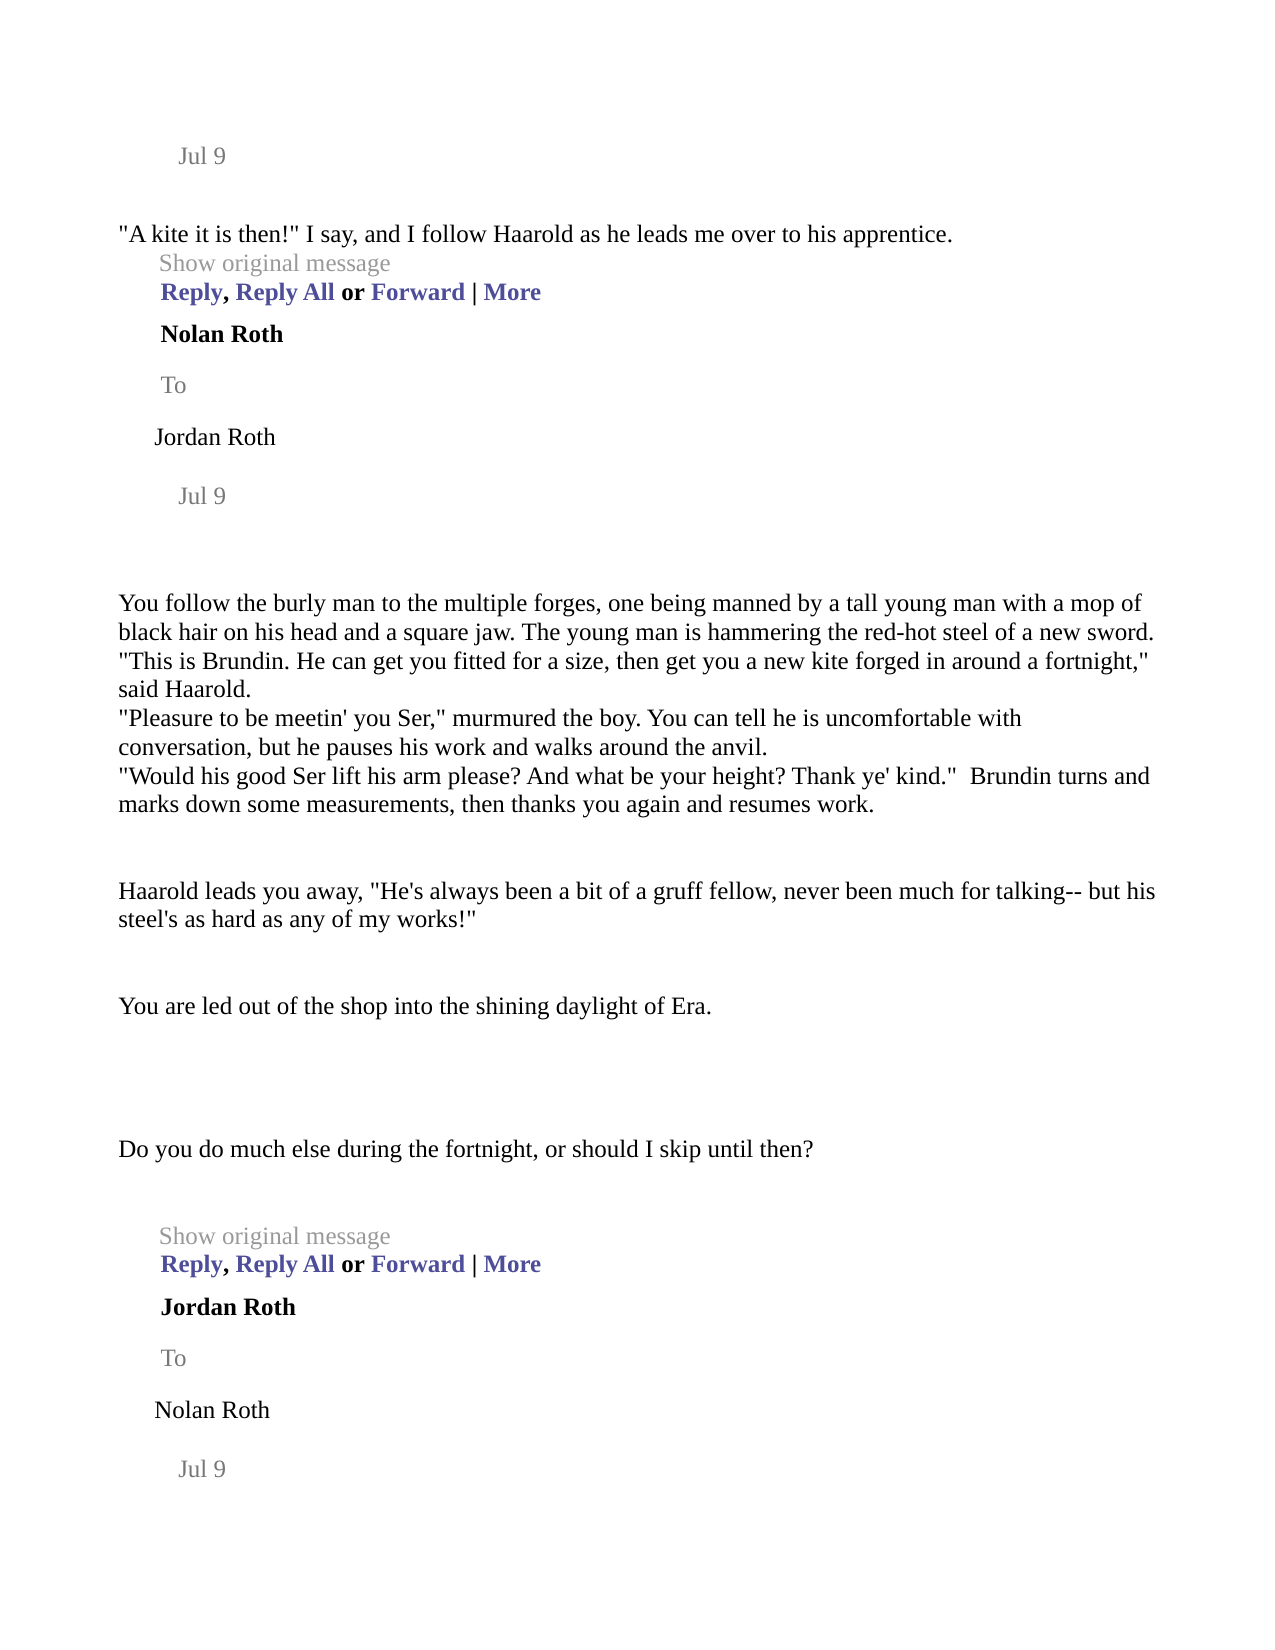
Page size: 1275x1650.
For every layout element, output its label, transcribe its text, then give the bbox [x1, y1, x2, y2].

text [27, 319, 52, 348]
text Show original message [152, 248, 1115, 277]
text You follow the burly man to the multiple forges, one being manned by a tall young man with a mop of black hair on his head and a square jaw. The young man is hammering the red-hot steel of a new sword. [118, 588, 1157, 646]
text You are led out of the shop into the shining daylight of Era. [118, 991, 1157, 1019]
text [27, 1292, 52, 1320]
text "Would his good Ser lift his arm please? And what be your height? Thank ye' kind." Brundin turns and marks down some measurements, then thanks you again and resumes work. [118, 761, 1157, 818]
text Nolan Roth [154, 1391, 1005, 1423]
text Reply, Reply All or Forward | More [160, 277, 1115, 306]
text Nolan Roth [160, 315, 1115, 348]
text Haarold leads you away, "He's always been a bit of a gruff fellow, never been much for talking-- but his steel's as hard as any of my works!" [118, 876, 1157, 933]
text "A kite it is then!" I say, and I follow Haarold as he leads me over to his apprentice. [118, 219, 1157, 248]
text To [160, 1339, 1005, 1372]
text To [160, 367, 1005, 399]
text "Pleasure to be meetin' you Ser," murmured the boy. You can tell he is uncomfortable with conversation, but he pauses his work and walks around the anvil. [118, 703, 1157, 761]
text Jul 9 [163, 472, 1113, 519]
text Do you do much else during the fortnight, or should I skip until then? [118, 1134, 1157, 1163]
text Jul 9 [163, 1444, 1113, 1492]
text "This is Brundin. He can get you fitted for a size, then get you a new kite forged in around a fortnight," said Haarold. [118, 646, 1157, 703]
text Jordan Roth [160, 1288, 1115, 1320]
text Show original message [152, 1221, 1115, 1249]
text Jul 9 [163, 132, 1113, 179]
text Jordan Roth [154, 418, 1005, 451]
text Reply, Reply All or Forward | More [160, 1249, 1115, 1278]
